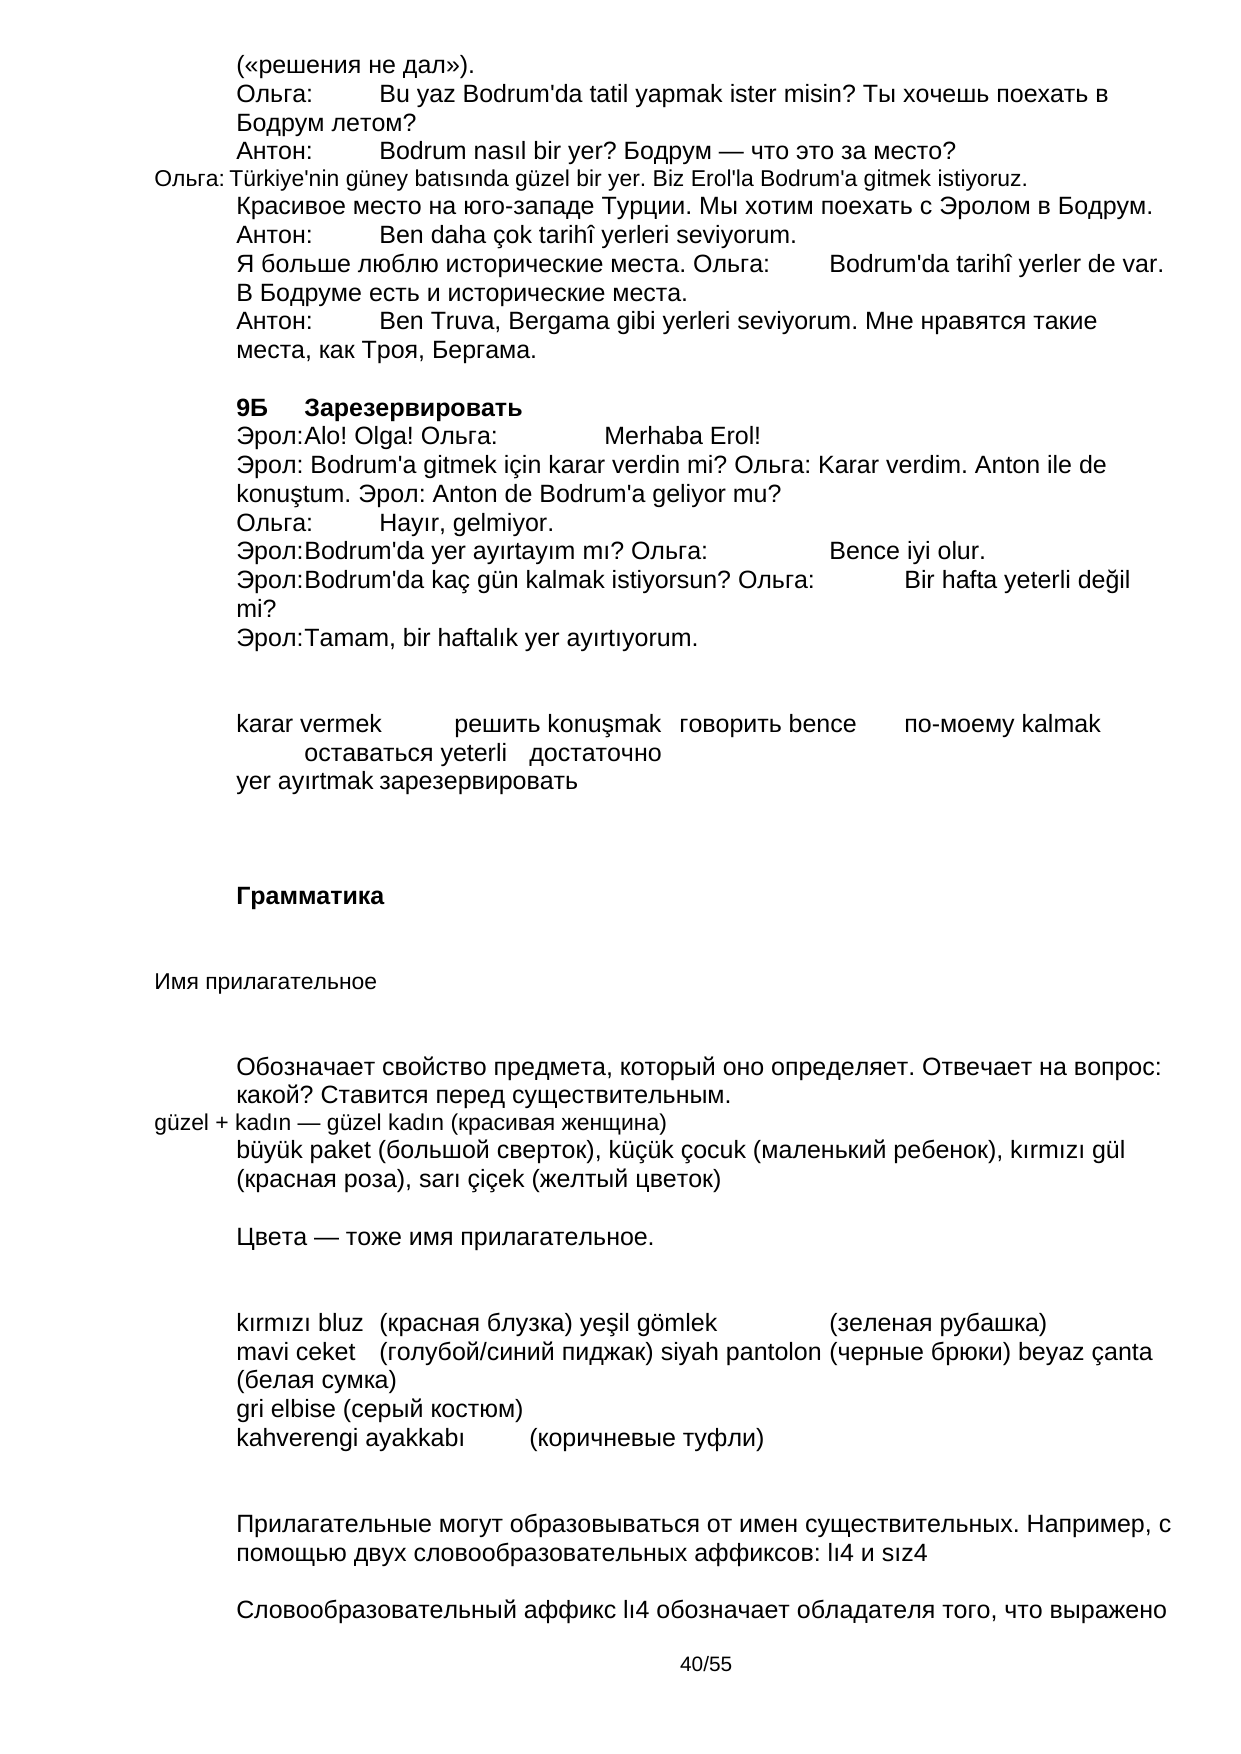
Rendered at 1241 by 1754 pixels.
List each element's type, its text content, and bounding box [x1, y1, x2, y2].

text Эрол: Tamam, bir haftalık yer ayırtıyorum. [236, 594, 1176, 623]
text Эрол: Bodrum'da yer ayırtayım mı? Ольга: Bence iyi olur. [236, 508, 1176, 536]
subtitle Грамматика [236, 853, 1176, 881]
text Обозначает свойство предмета, который оно определяет. Отвечает на вопрос: какой? Ставится перед существительным. [236, 1023, 1176, 1080]
text Имя прилагательное [154, 939, 1176, 965]
text güzel + kadın — güzel kadın (красивая женщина) [154, 1080, 1176, 1107]
text Словообразовательный аффикс lı4 обозначает обладателя того, что выражено исходным именем. [236, 1567, 1176, 1624]
text Ольга: Bu yaz Bodrum'da tatil yapmak ister misin? Ты хочешь поехать в Бодрум летом? [236, 50, 1176, 107]
text büyük paket (большой сверток), küçük çocuk (маленький ребенок), kırmızı gül (красная роза), sarı çiçek (желтый цветок) [236, 1107, 1176, 1164]
text Эрол: Bodrum'a gitmek için karar verdin mi? Ольга: Karar verdim. Anton ile de konuştum. Эрол: Anton de Bodrum'a geliyor mu? [236, 421, 1176, 479]
text kırmızı bluz (красная блузка) yeşil gömlek (зеленая рубашка) [236, 1279, 1176, 1308]
text karar vermek решить konuşmak говорить bence по-моему kalmak оставаться yeterli достаточно [236, 680, 1176, 738]
text Я больше люблю исторические места. Ольга: Bodrum'da tarihî yerler de var. В Бодруме есть и исторические места. [236, 220, 1176, 278]
text Эрол: Bodrum'da kaç gün kalmak istiyorsun? Ольга: Bir hafta yeterli değil mi? [236, 536, 1176, 594]
text Прилагательные могут образовываться от имен существительных. Например, с помощью двух словообразовательных аффиксов: lı4 и sız4 [236, 1480, 1176, 1538]
text Эрол: Alo! Olga! Ольга: Merhaba Erol! [236, 393, 1176, 421]
subtitle 9Б Зарезервировать [236, 364, 1176, 393]
text yer ayırtmak зарезервировать [236, 738, 1176, 766]
text Красивое место на юго-западе Турции. Мы хотим поехать с Эролом в Бодрум. Антон: Ben daha çok tarihî yerleri seviyorum. [236, 163, 1176, 220]
text Антон: Bodrum nasıl bir yer? Бодрум — что это за место? [236, 107, 1176, 136]
text Цвета — тоже имя прилагательное. [236, 1193, 1176, 1222]
text gri elbise (серый костюм) [236, 1365, 1176, 1394]
text Антон: Ben Truva, Bergama gibi yerleri seviyorum. Мне нравятся такие места, как Троя, Бергама. [236, 278, 1176, 335]
text Ольга: Hayır, gelmiyor. [236, 479, 1176, 508]
text Ольга: Türkiye'nin güney batısında güzel bir yer. Biz Erol'la Bodrum'a gitmek istiyoruz. [154, 136, 1176, 163]
text kahverengi ayakkabı (коричневые туфли) [236, 1394, 1176, 1423]
text mavi ceket (голубой/синий пиджак) siyah pantolon (черные брюки) beyaz çanta (белая сумка) [236, 1308, 1176, 1365]
